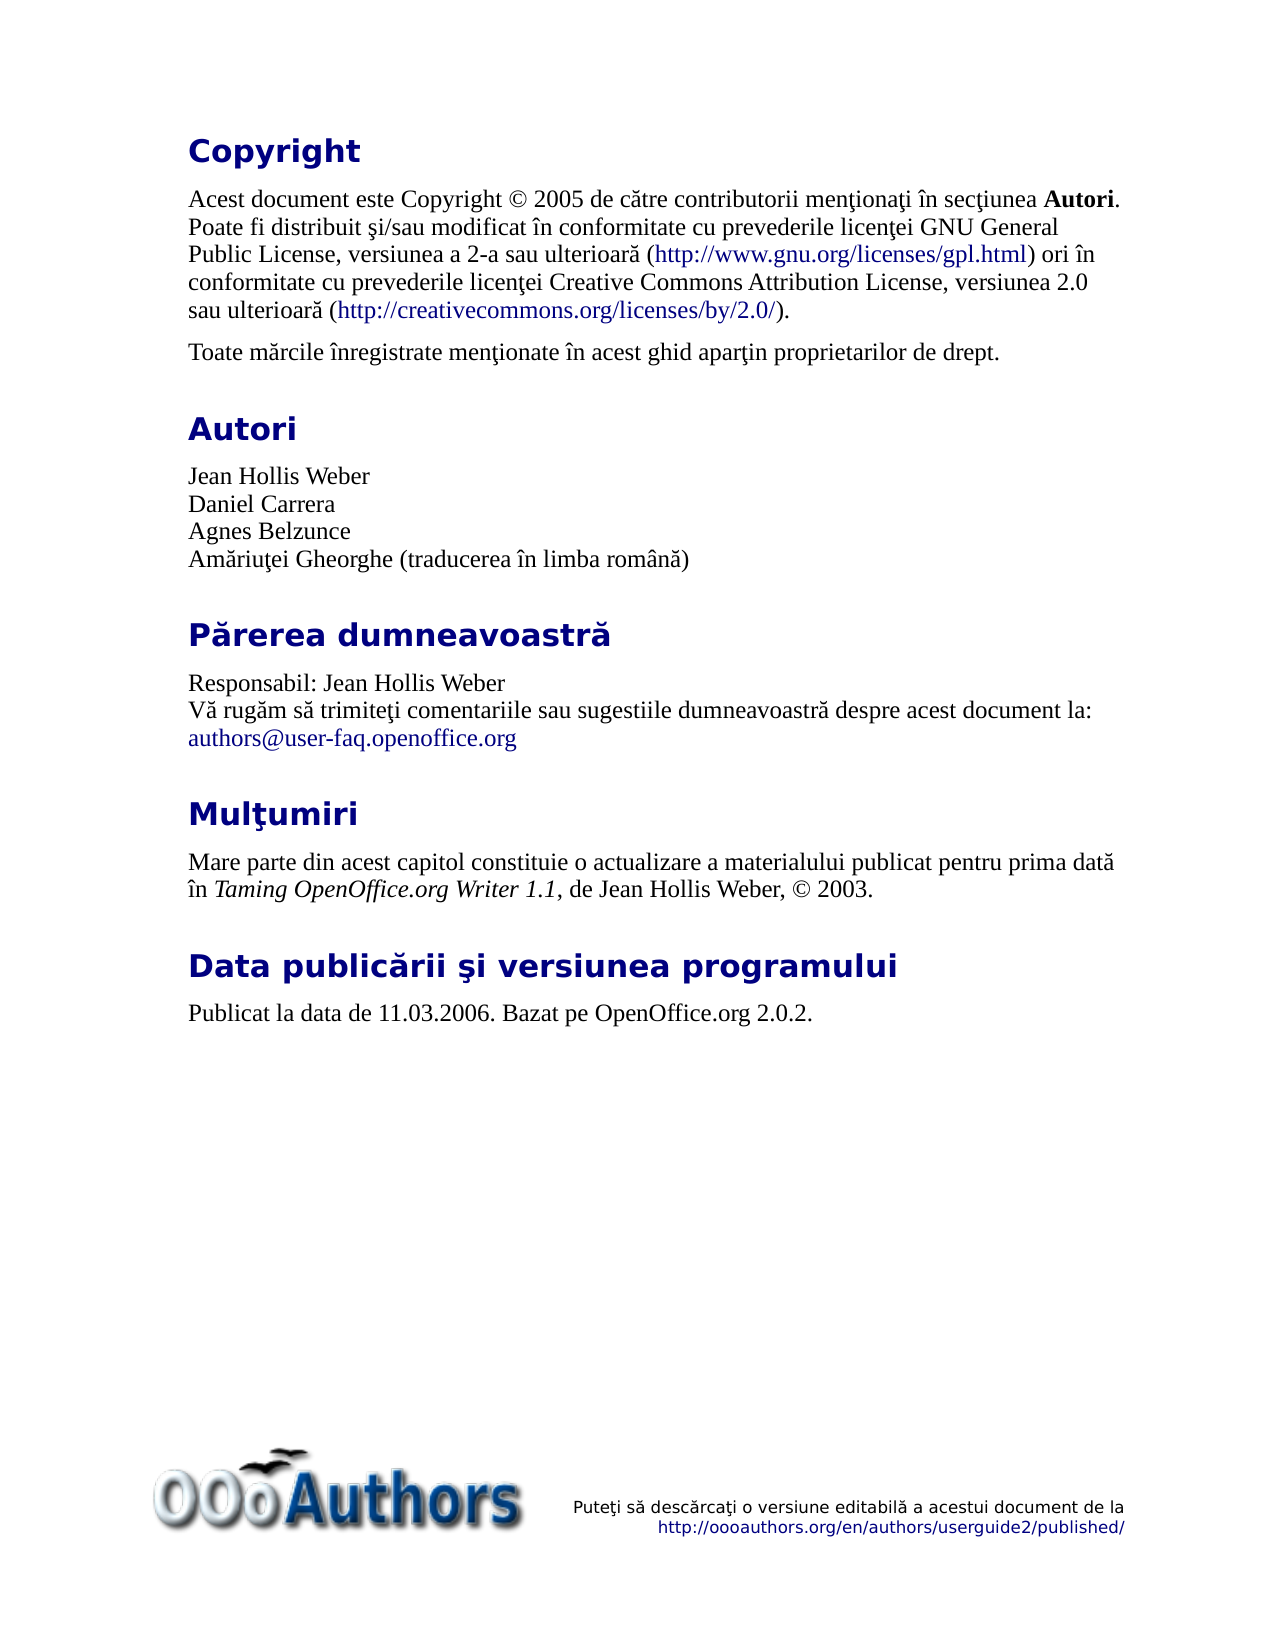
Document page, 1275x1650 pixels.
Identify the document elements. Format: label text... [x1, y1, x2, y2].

text Toate mărcile înregistrate menţionate în acest ghid aparţin proprietarilor de drept. [188, 338, 1125, 366]
text Publicat la data de 11.03.2006. Bazat pe OpenOffice.org 2.0.2. [188, 999, 1125, 1027]
subtitle Data publicării şi versiunea programului [188, 948, 1125, 984]
subtitle Copyright [188, 134, 1125, 170]
text Responsabil: Jean Hollis Weber Vă rugăm să trimiteţi comentariile sau sugestiile dumneavoastră despre acest document la: authors@user-faq.openoffice.org [188, 669, 1125, 752]
text Acest document este Copyright © 2005 de către contributorii menţionaţi în secţiunea Autori. Poate fi distribuit şi/sau modificat în conformitate cu prevederile licenţei GNU General Public License, versiunea a 2-a sau ulterioară (http://www.gnu.org/licenses/gpl.html) ori în conformitate cu prevederile licenţei Creative Commons Attribution License, versiunea 2.0 sau ulterioară (http://creativecommons.org/licenses/by/2.0/). [188, 185, 1125, 323]
text Jean Hollis Weber Daniel Carrera Agnes Belzunce Amăriuţei Gheorghe (traducerea în limba română) [188, 462, 1125, 573]
subtitle Părerea dumneavoastră [188, 618, 1125, 654]
text Mare parte din acest capitol constituie o actualizare a materialului publicat pentru prima dată în Taming OpenOffice.org Writer 1.1, de Jean Hollis Weber, © 2003. [188, 848, 1125, 903]
picture [147, 1435, 532, 1538]
subtitle Autori [188, 411, 1125, 447]
subtitle Mulţumiri [188, 797, 1125, 833]
